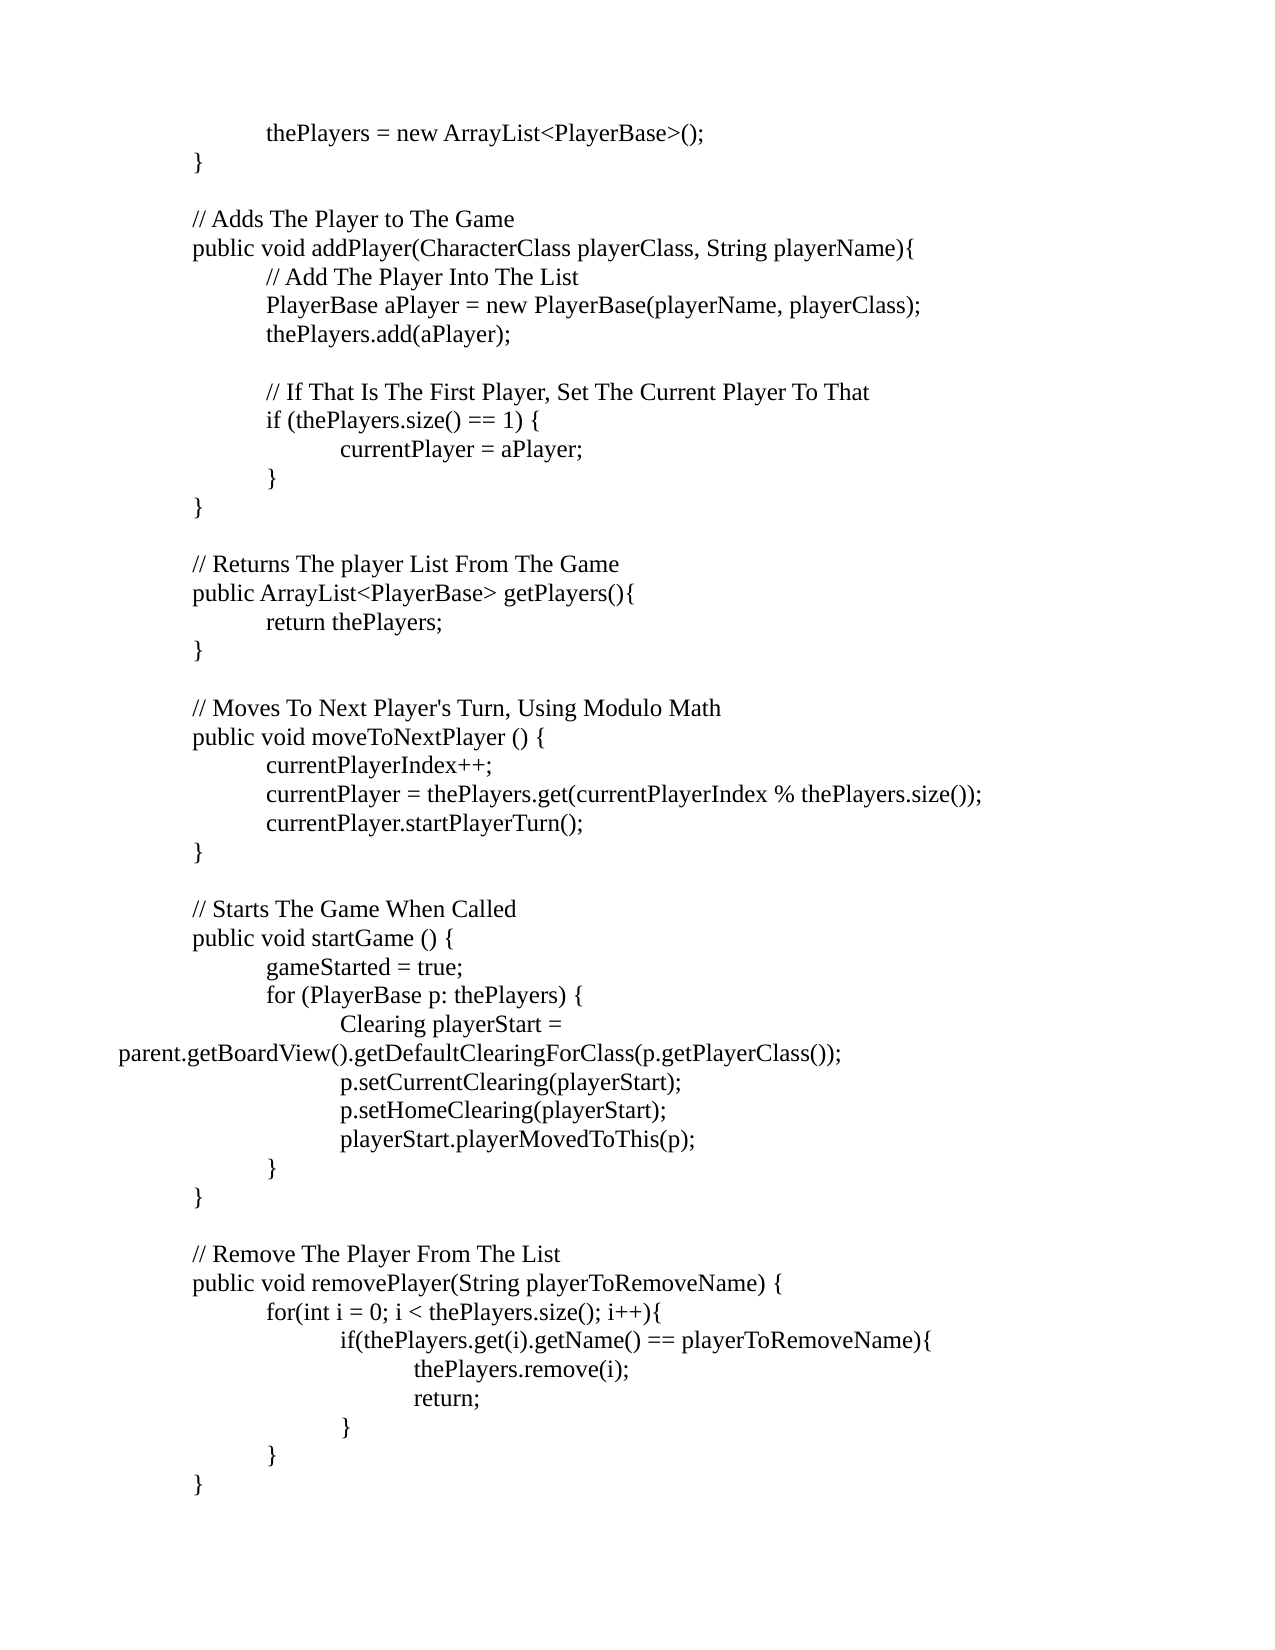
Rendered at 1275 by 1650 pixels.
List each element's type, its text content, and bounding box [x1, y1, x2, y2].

text thePlayers = new ArrayList<PlayerBase>(); } // Adds The Player to The Game public void addPlayer(CharacterClass playerClass, String playerName){ // Add The Player Into The List PlayerBase aPlayer = new PlayerBase(playerName, playerClass); thePlayers.add(aPlayer); // If That Is The First Player, Set The Current Player To That if (thePlayers.size() == 1) { currentPlayer = aPlayer; } } // Returns The player List From The Game public ArrayList<PlayerBase> getPlayers(){ return thePlayers; } // Moves To Next Player's Turn, Using Modulo Math public void moveToNextPlayer () { currentPlayerIndex++; currentPlayer = thePlayers.get(currentPlayerIndex % thePlayers.size()); currentPlayer.startPlayerTurn(); } // Starts The Game When Called public void startGame () { gameStarted = true; for (PlayerBase p: thePlayers) { Clearing playerStart = parent.getBoardView().getDefaultClearingForClass(p.getPlayerClass()); p.setCurrentClearing(playerStart); p.setHomeClearing(playerStart); playerStart.playerMovedToThis(p); } } // Remove The Player From The List public void removePlayer(String playerToRemoveName) { for(int i = 0; i < thePlayers.size(); i++){ if(thePlayers.get(i).getName() == playerToRemoveName){ thePlayers.remove(i); return; } } } [118, 118, 1157, 1527]
